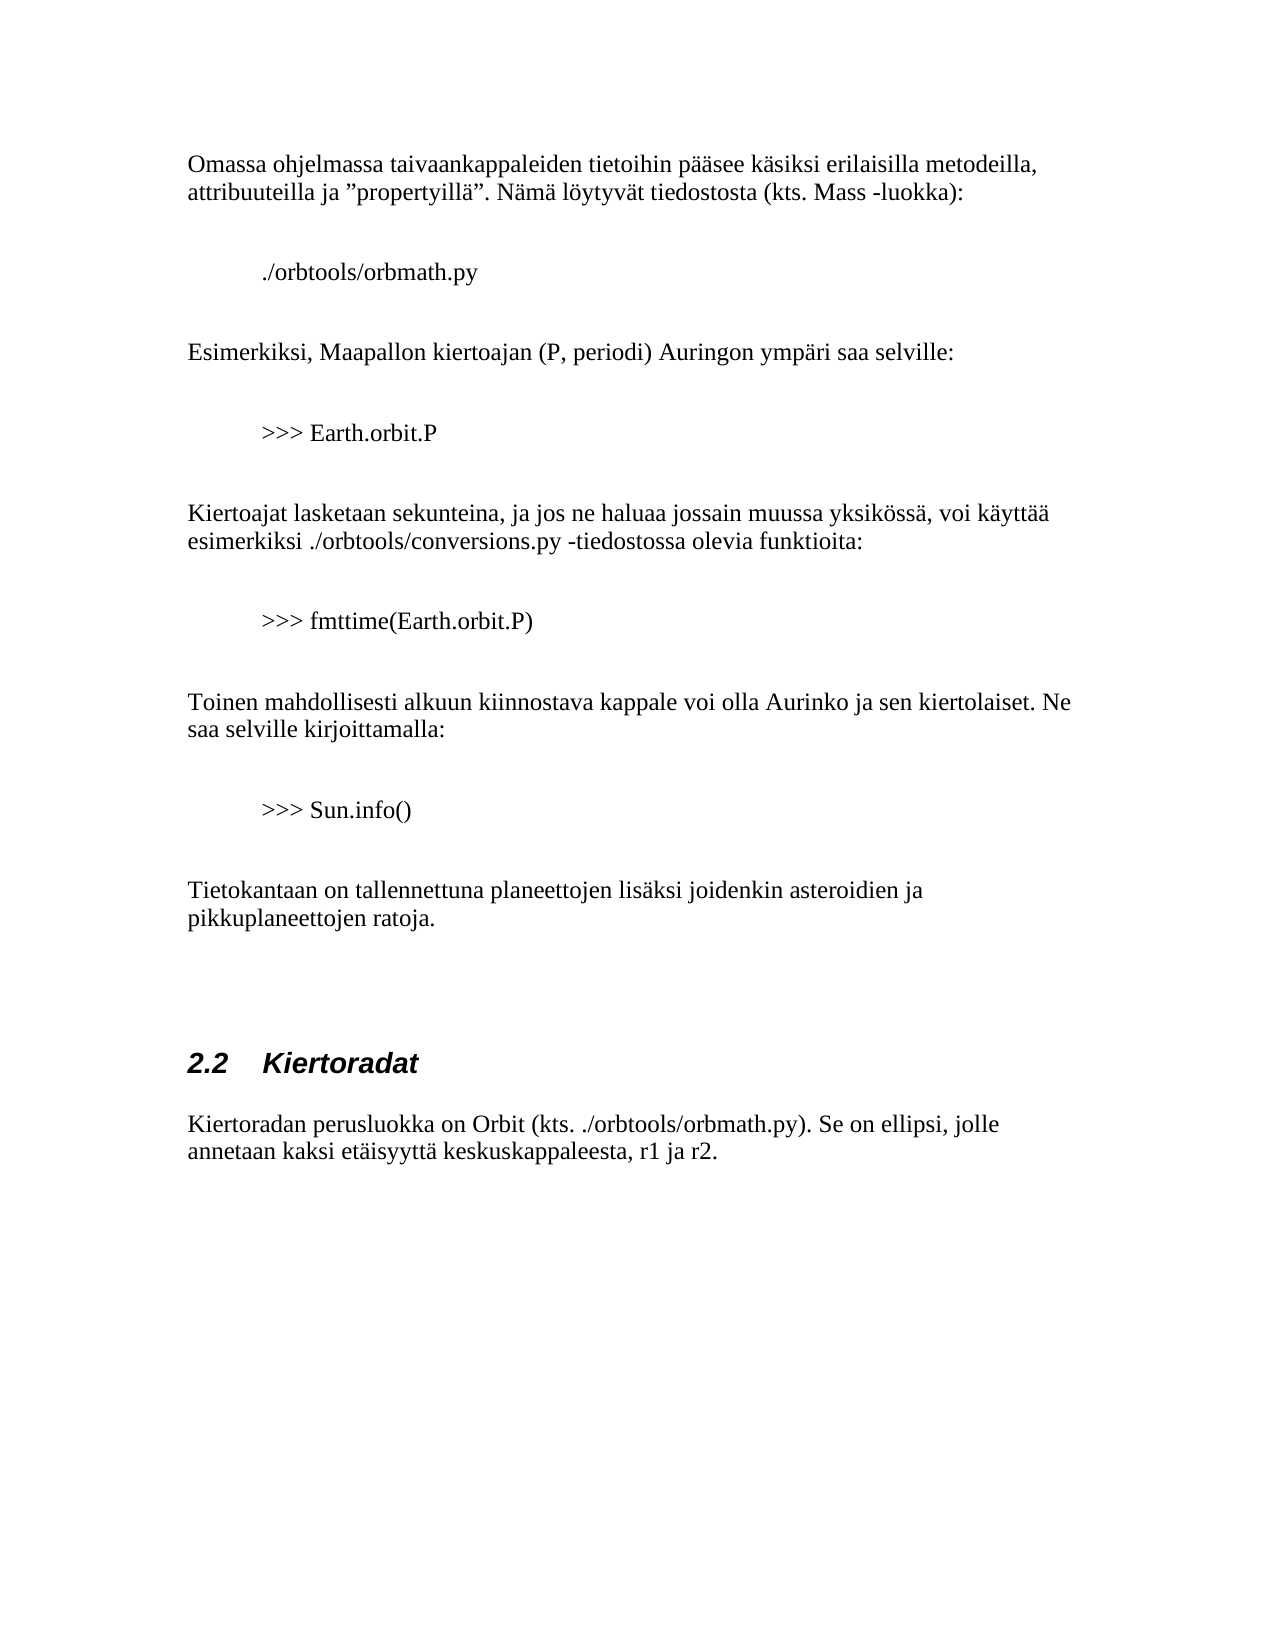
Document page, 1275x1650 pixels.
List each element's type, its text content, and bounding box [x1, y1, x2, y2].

text >>> fmttime(Earth.orbit.P) [187, 607, 1087, 635]
text Esimerkiksi, Maapallon kiertoajan (P, periodi) Auringon ympäri saa selville: [187, 338, 1087, 366]
text Omassa ohjelmassa taivaankappaleiden tietoihin pääsee käsiksi erilaisilla metodeilla, attribuuteilla ja ”propertyillä”. Nämä löytyvät tiedostosta (kts. Mass -luokka): [187, 150, 1087, 205]
text Tietokantaan on tallennettuna planeettojen lisäksi joidenkin asteroidien ja pikkuplaneettojen ratoja. [187, 876, 1087, 932]
text Kiertoajat lasketaan sekunteina, ja jos ne haluaa jossain muussa yksikössä, voi käyttää esimerkiksi ./orbtools/conversions.py -tiedostossa olevia funktioita: [187, 499, 1087, 555]
subtitle Kiertoradat [187, 1047, 1087, 1080]
text Kiertoradan perusluokka on Orbit (kts. ./orbtools/orbmath.py). Se on ellipsi, jolle annetaan kaksi etäisyyttä keskuskappaleesta, r1 ja r2. [187, 1110, 1087, 1165]
text >>> Sun.info() [187, 796, 1087, 824]
text >>> Earth.orbit.P [187, 419, 1087, 447]
text ./orbtools/orbmath.py [187, 258, 1087, 286]
text Toinen mahdollisesti alkuun kiinnostava kappale voi olla Aurinko ja sen kiertolaiset. Ne saa selville kirjoittamalla: [187, 688, 1087, 743]
